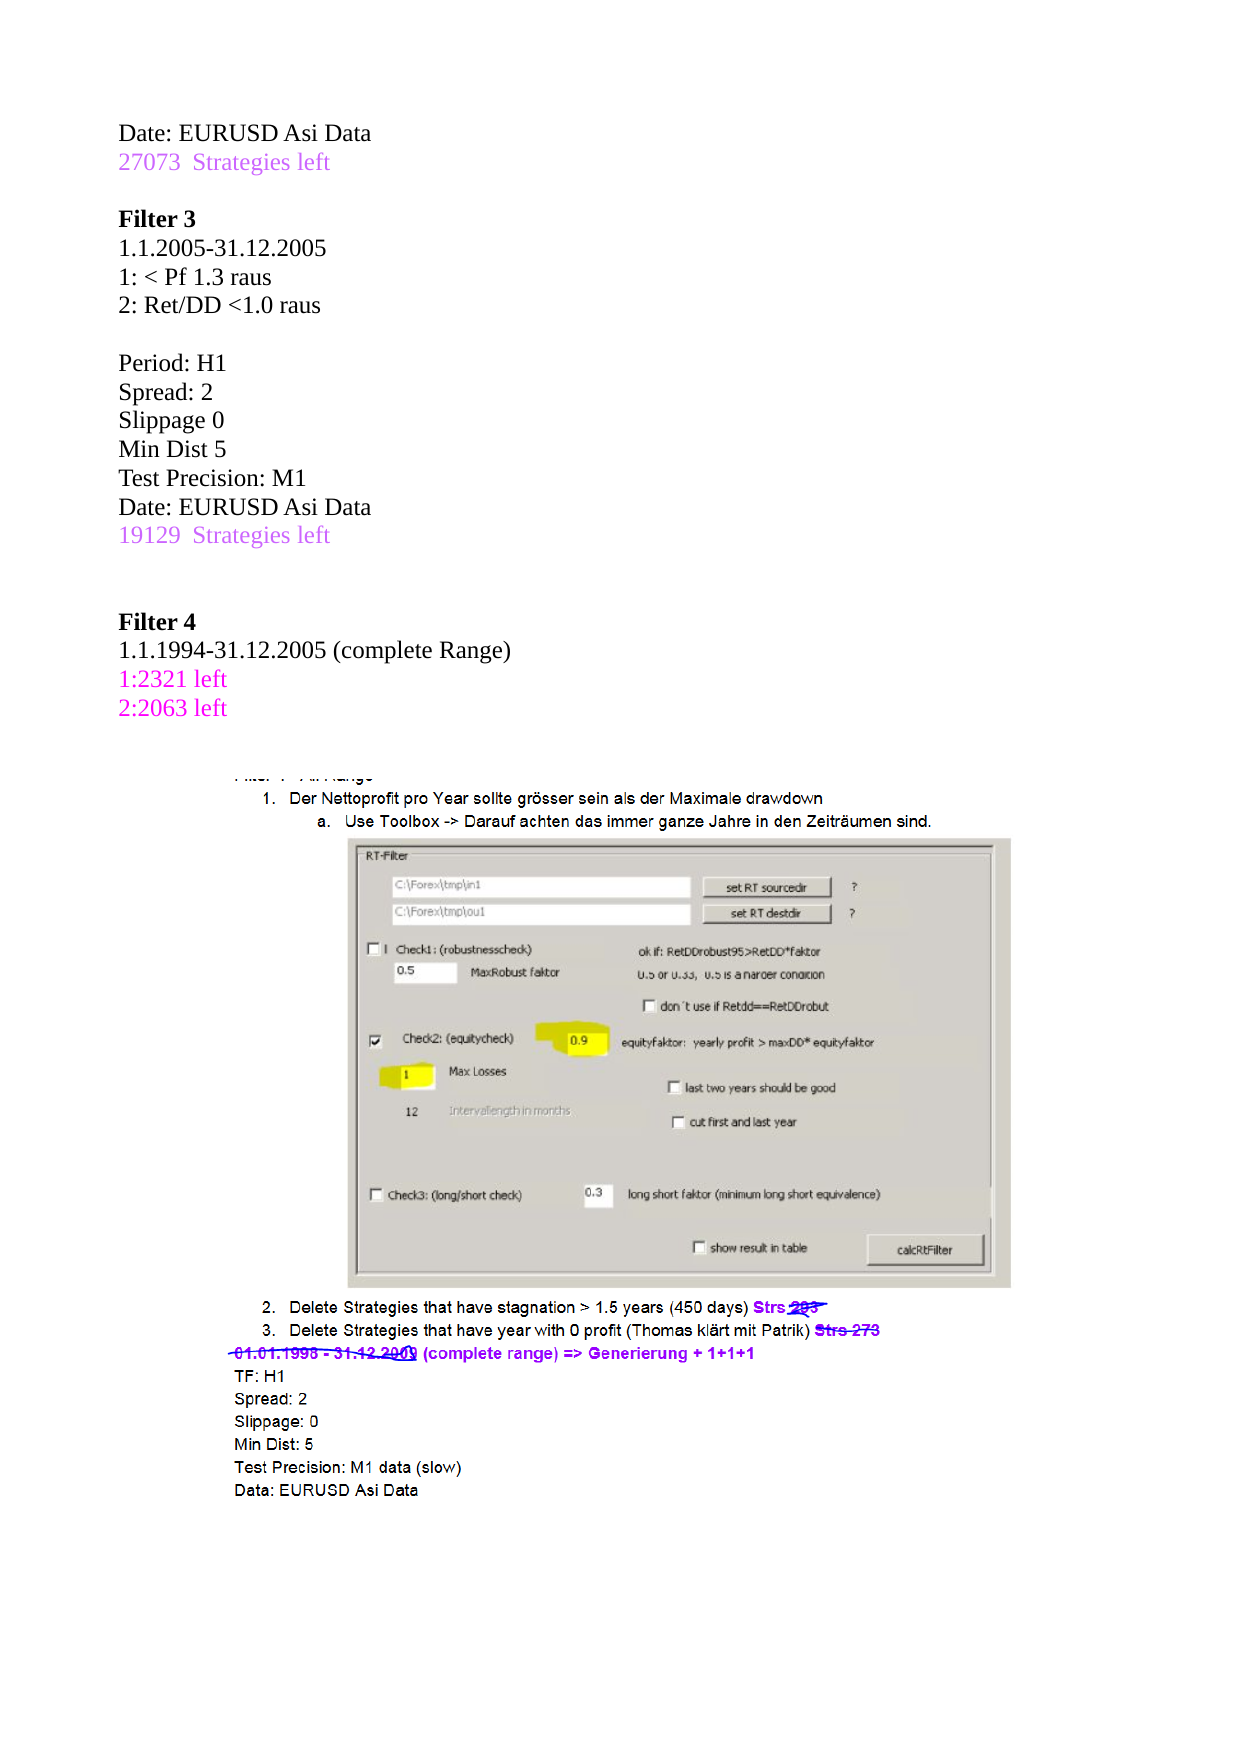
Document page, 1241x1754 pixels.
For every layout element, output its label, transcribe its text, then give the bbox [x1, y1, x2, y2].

text Date: EURUSD Asi Data [118, 492, 1122, 521]
text Filter 4 [118, 607, 1122, 636]
text 2:2063 left [118, 693, 1122, 722]
picture [218, 779, 1022, 1500]
text 19129 Strategies left [118, 521, 1122, 549]
text Period: H1 [118, 348, 1122, 377]
text Date: EURUSD Asi Data [118, 118, 1122, 147]
text Slippage 0 [118, 406, 1122, 434]
text 2: Ret/DD <1.0 raus [118, 291, 1122, 319]
text Spread: 2 [118, 377, 1122, 406]
text 1:2321 left [118, 664, 1122, 693]
text Filter 3 [118, 204, 1122, 233]
text Min Dist 5 [118, 434, 1122, 463]
text 1.1.2005-31.12.2005 [118, 233, 1122, 262]
text 1: < Pf 1.3 raus [118, 262, 1122, 291]
text Test Precision: M1 [118, 463, 1122, 492]
text 27073 Strategies left [118, 147, 1122, 176]
text 1.1.1994-31.12.2005 (complete Range) [118, 636, 1122, 664]
